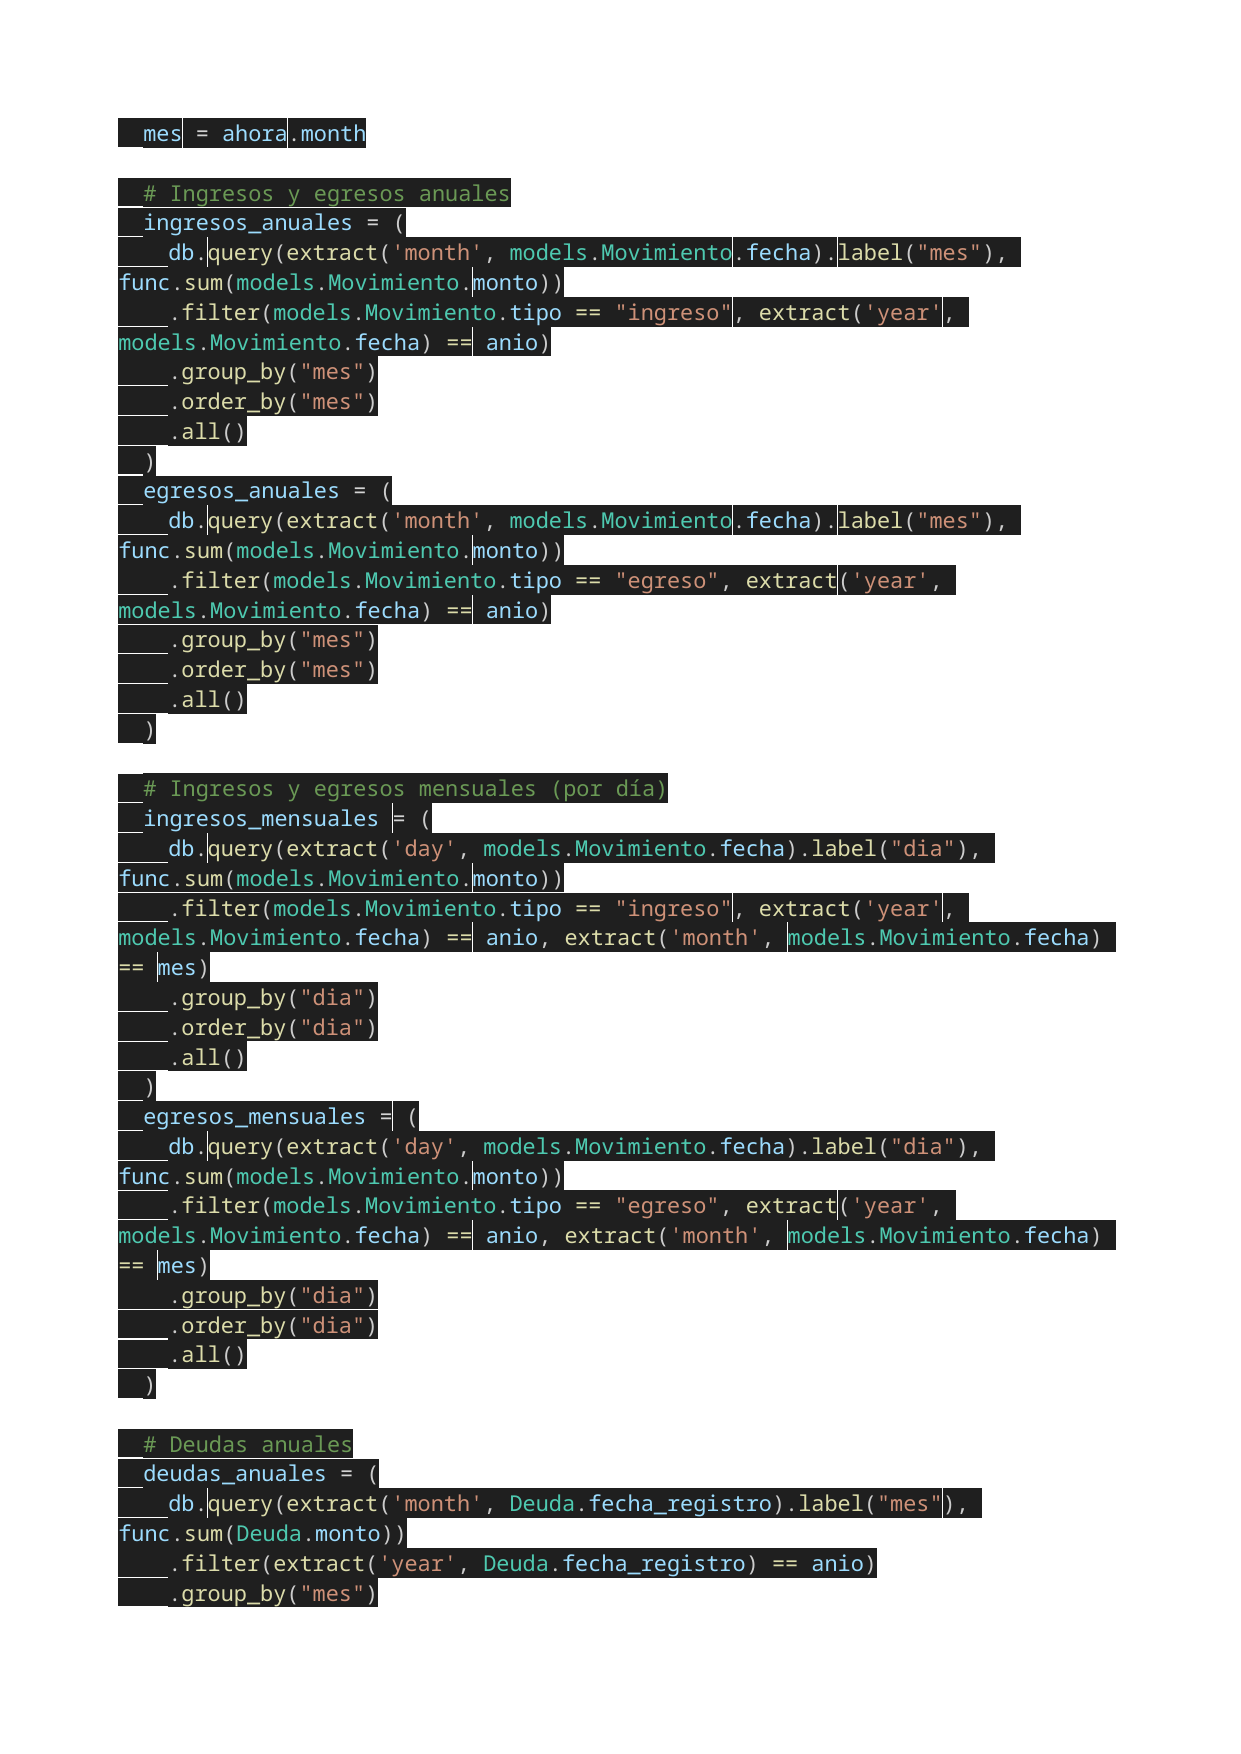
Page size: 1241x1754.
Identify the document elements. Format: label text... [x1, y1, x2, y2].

text .group_by("mes") [118, 1578, 1122, 1607]
text .order_by("dia") [118, 1012, 1122, 1041]
text db.query(extract('month', models.Movimiento.fecha).label("mes"), func.sum(models.Movimiento.monto)) [118, 505, 1122, 565]
text .filter(models.Movimiento.tipo == "egreso", extract('year', models.Movimiento.fecha) == anio, extract('month', models.Movimiento.fecha) == mes) [118, 1190, 1122, 1280]
text .all() [118, 1041, 1122, 1071]
text .order_by("mes") [118, 386, 1122, 416]
text # Deudas anuales [118, 1429, 1122, 1458]
text .group_by("mes") [118, 624, 1122, 654]
text egresos_anuales = ( [118, 476, 1122, 505]
text # Ingresos y egresos anuales [118, 178, 1122, 207]
text .order_by("dia") [118, 1309, 1122, 1339]
text ) [118, 446, 1122, 476]
text egresos_mensuales = ( [118, 1101, 1122, 1131]
text .filter(extract('year', Deuda.fecha_registro) == anio) [118, 1548, 1122, 1578]
text ingresos_anuales = ( [118, 207, 1122, 237]
text deudas_anuales = ( [118, 1458, 1122, 1488]
text .filter(models.Movimiento.tipo == "ingreso", extract('year', models.Movimiento.fecha) == anio) [118, 297, 1122, 356]
text # Ingresos y egresos mensuales (por día) [118, 773, 1122, 803]
text .filter(models.Movimiento.tipo == "egreso", extract('year', models.Movimiento.fecha) == anio) [118, 565, 1122, 624]
text mes = ahora.month [118, 118, 1122, 148]
text ) [118, 714, 1122, 744]
text ) [118, 1369, 1122, 1399]
text db.query(extract('month', Deuda.fecha_registro).label("mes"), func.sum(Deuda.monto)) [118, 1488, 1122, 1548]
text db.query(extract('day', models.Movimiento.fecha).label("dia"), func.sum(models.Movimiento.monto)) [118, 1131, 1122, 1190]
text .filter(models.Movimiento.tipo == "ingreso", extract('year', models.Movimiento.fecha) == anio, extract('month', models.Movimiento.fecha) == mes) [118, 892, 1122, 982]
text .group_by("dia") [118, 1280, 1122, 1309]
text ) [118, 1071, 1122, 1101]
text .all() [118, 416, 1122, 446]
text db.query(extract('month', models.Movimiento.fecha).label("mes"), func.sum(models.Movimiento.monto)) [118, 237, 1122, 297]
text .group_by("dia") [118, 982, 1122, 1012]
text .order_by("mes") [118, 654, 1122, 684]
text .all() [118, 684, 1122, 714]
text .group_by("mes") [118, 356, 1122, 386]
text ingresos_mensuales = ( [118, 803, 1122, 833]
text .all() [118, 1339, 1122, 1369]
text db.query(extract('day', models.Movimiento.fecha).label("dia"), func.sum(models.Movimiento.monto)) [118, 833, 1122, 892]
